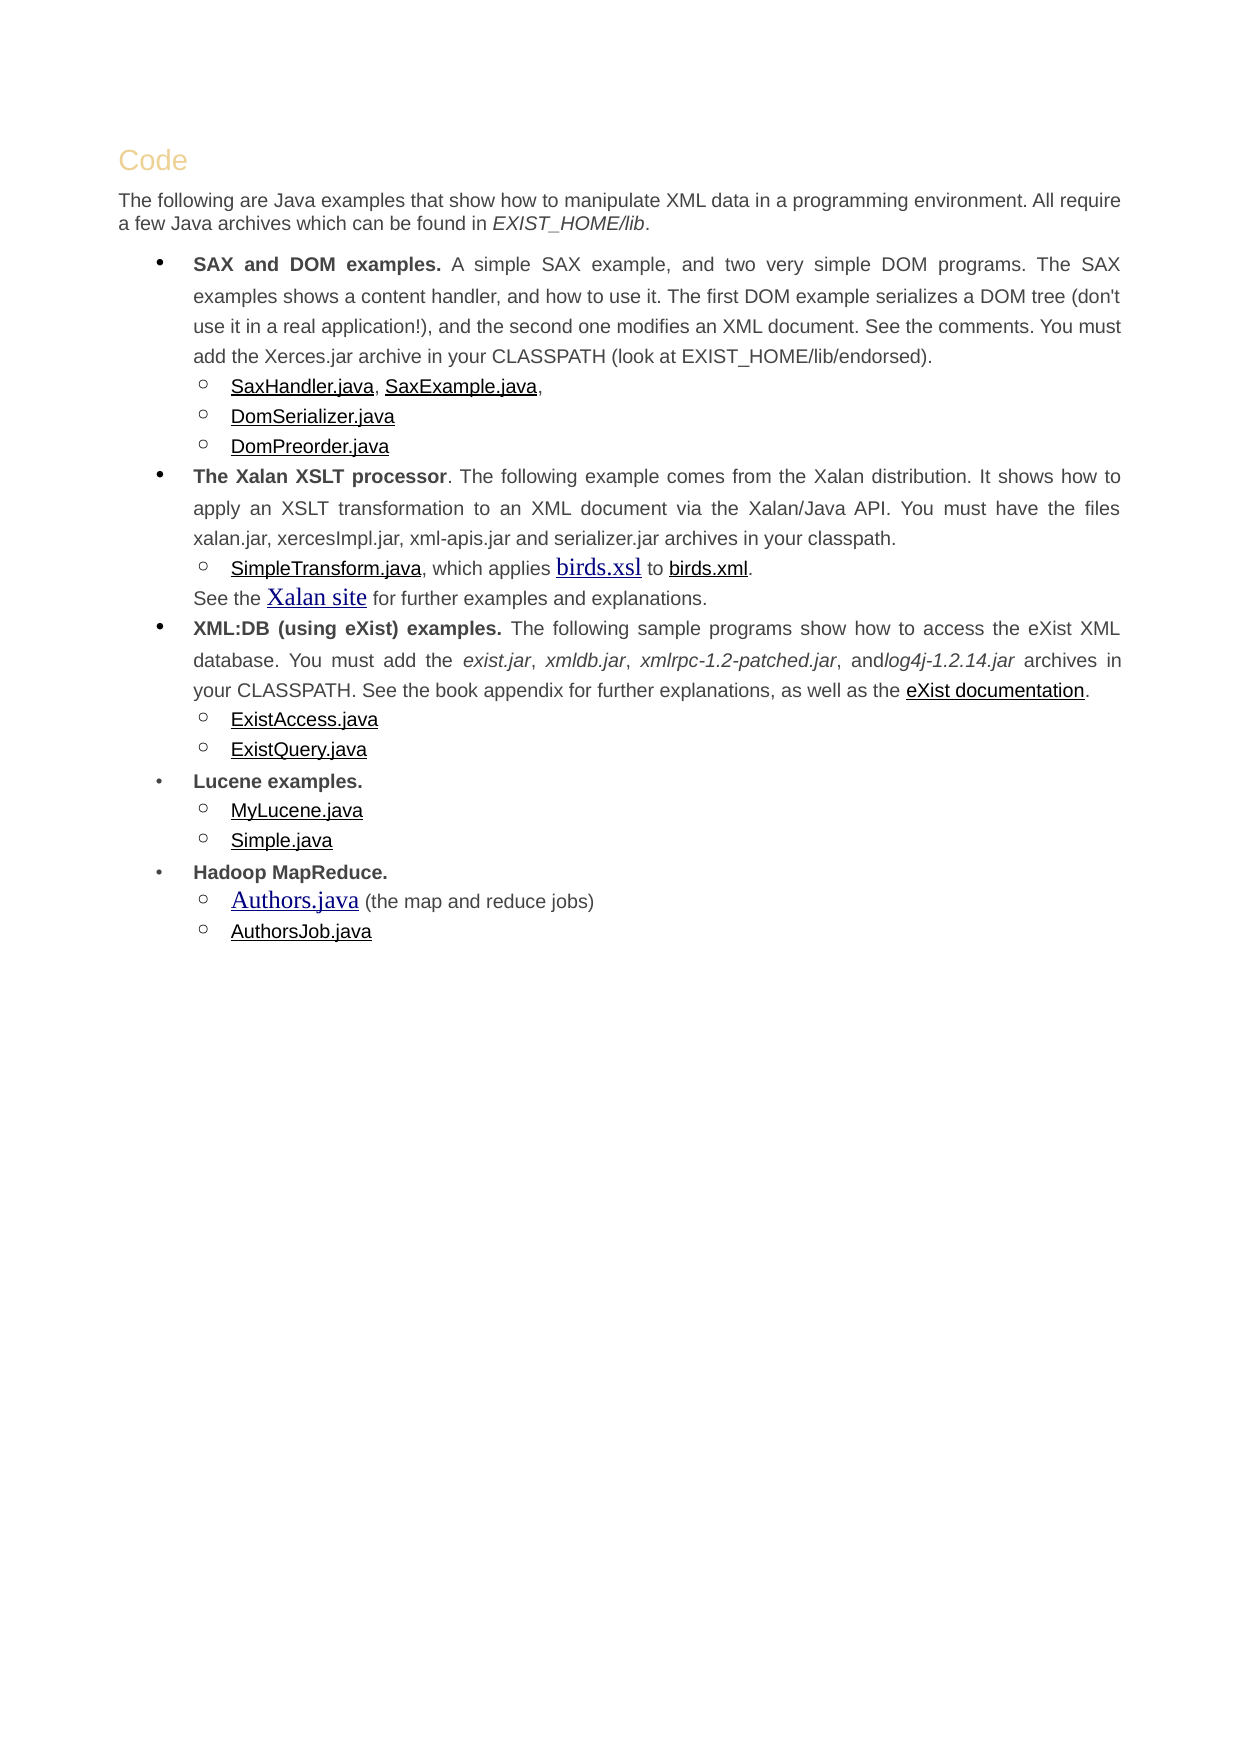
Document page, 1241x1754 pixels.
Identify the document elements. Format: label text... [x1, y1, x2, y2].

list Authors.java (the map and reduce jobs) [193, 883, 1122, 914]
subtitle Code [118, 143, 1122, 177]
list Simple.java [193, 823, 1122, 853]
list AuthorsJob.java [193, 914, 1122, 944]
list Hadoop MapReduce. [156, 853, 1122, 883]
list DomPreorder.java [193, 429, 1122, 459]
list ExistAccess.java [193, 702, 1122, 732]
list XML:DB (using eXist) examples. The following sample programs show how to access the eXist XML database. You must add the exist.jar, xmldb.jar, xmlrpc-1.2-patched.jar, andlog4j-1.2.14.jar archives in your CLASSPATH. See the book appendix for further explanations, as well as the eXist documentation. [156, 611, 1122, 702]
list SimpleTransform.java, which applies birds.xsl to birds.xml. [193, 550, 1122, 580]
list Lucene examples. [156, 762, 1122, 792]
list ExistQuery.java [193, 732, 1122, 762]
text The following are Java examples that show how to manipulate XML data in a programming environment. All require a few Java archives which can be found in EXIST_HOME/lib. [118, 189, 1122, 234]
list DomSerializer.java [193, 398, 1122, 429]
list See the Xalan site for further examples and explanations. [156, 580, 1122, 611]
list SaxHandler.java, SaxExample.java, [193, 368, 1122, 398]
list The Xalan XSLT processor. The following example comes from the Xalan distribution. It shows how to apply an XSLT transformation to an XML document via the Xalan/Java API. You must have the files xalan.jar, xercesImpl.jar, xml-apis.jar and serializer.jar archives in your classpath. [156, 459, 1122, 550]
list SAX and DOM examples. A simple SAX example, and two very simple DOM programs. The SAX examples shows a content handler, and how to use it. The first DOM example serializes a DOM tree (don't use it in a real application!), and the second one modifies an XML document. See the comments. You must add the Xerces.jar archive in your CLASSPATH (look at EXIST_HOME/lib/endorsed). [156, 247, 1122, 368]
list MyLucene.java [193, 792, 1122, 823]
